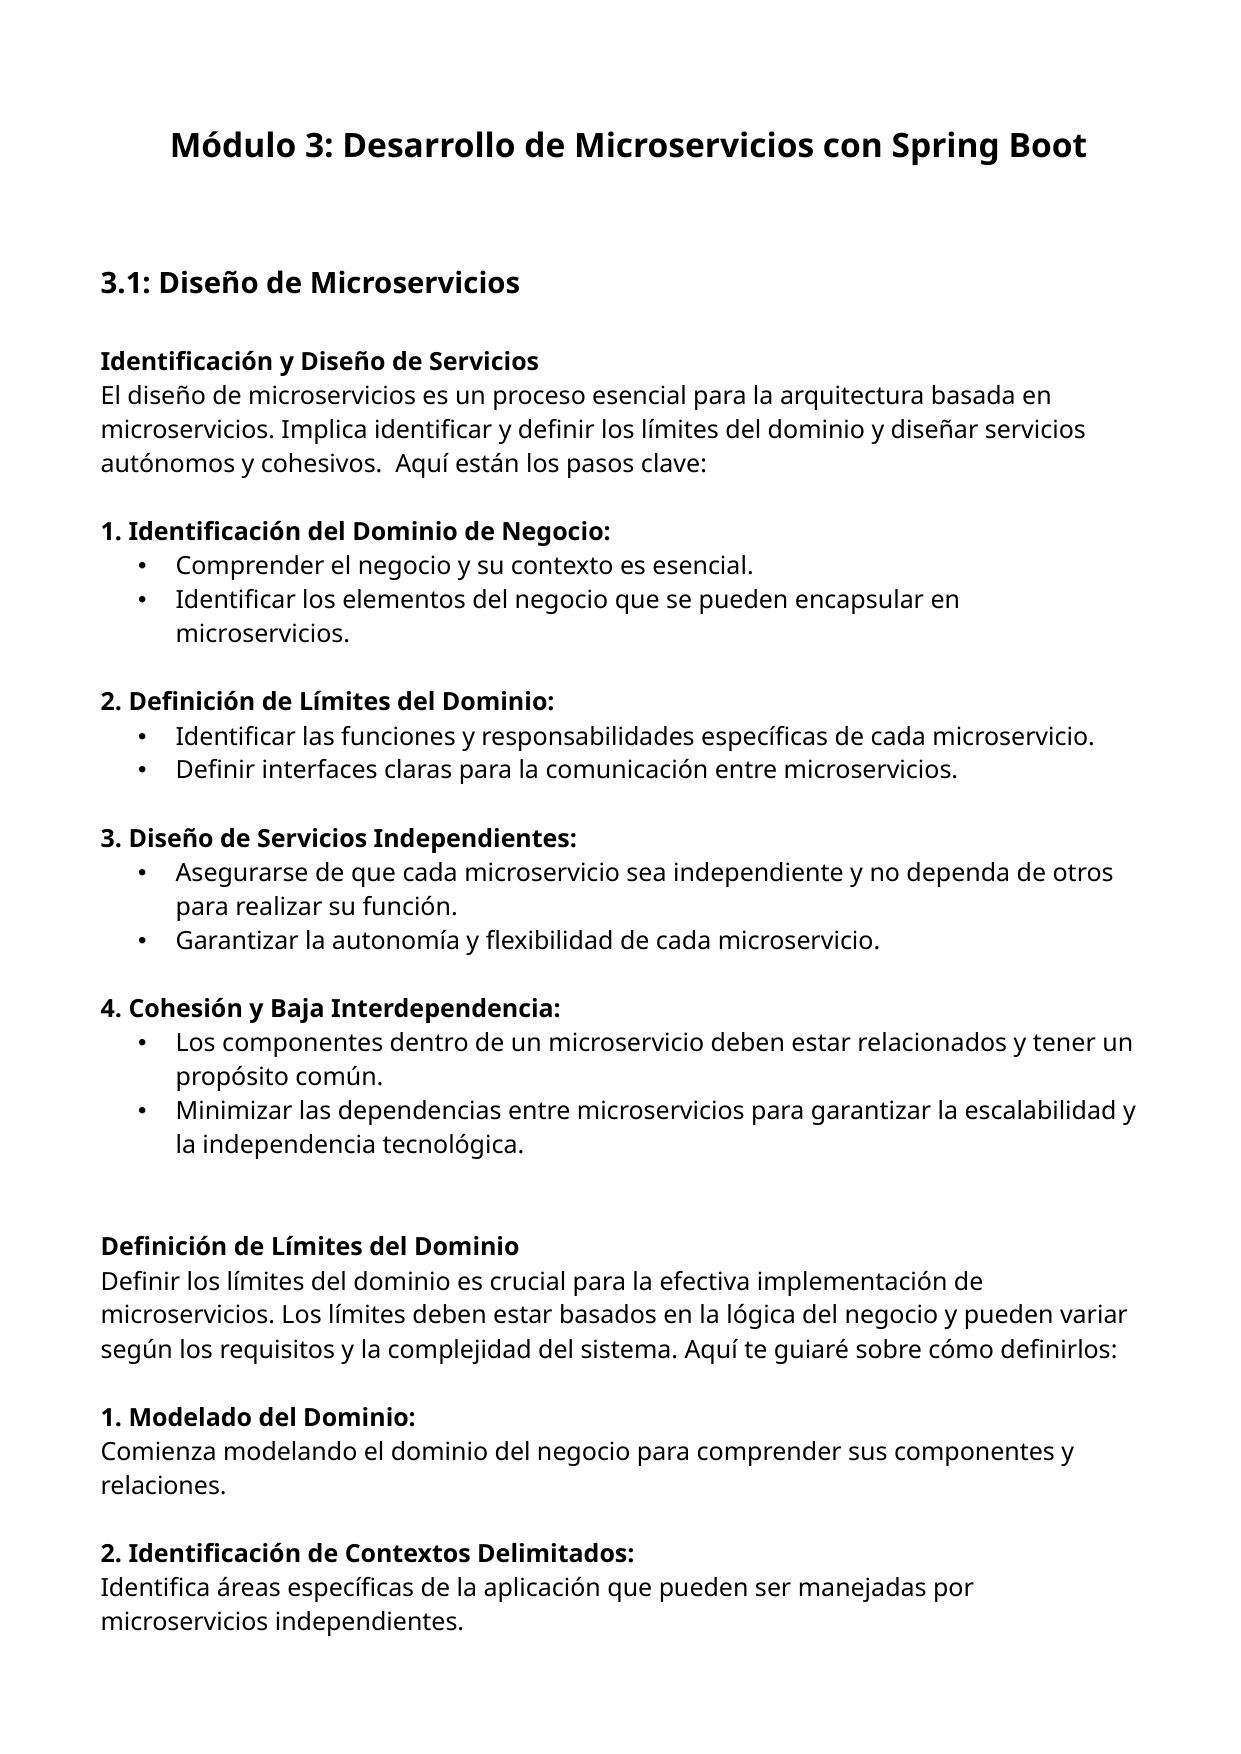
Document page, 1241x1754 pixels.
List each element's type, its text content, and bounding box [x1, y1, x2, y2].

list Identificar los elementos del negocio que se pueden encapsular en microservicios. [138, 582, 1140, 650]
text 4. Cohesión y Baja Interdependencia: [100, 991, 1140, 1025]
text 2. Definición de Límites del Dominio: [100, 684, 1140, 718]
text Identificación y Diseño de Servicios [100, 343, 1140, 377]
text El diseño de microservicios es un proceso esencial para la arquitectura basada en microservicios. Implica identificar y definir los límites del dominio y diseñar servicios autónomos y cohesivos. Aquí están los pasos clave: [100, 377, 1140, 480]
text Definir los límites del dominio es crucial para la efectiva implementación de microservicios. Los límites deben estar basados en la lógica del negocio y pueden variar según los requisitos y la complejidad del sistema. Aquí te guiaré sobre cómo definirlos: [100, 1263, 1140, 1365]
subtitle 3.1: Diseño de Microservicios [100, 262, 1140, 302]
list Asegurarse de que cada microservicio sea independiente y no dependa de otros para realizar su función. [138, 854, 1140, 922]
text Comienza modelando el dominio del negocio para comprender sus componentes y relaciones. [100, 1433, 1140, 1502]
text 1. Modelado del Dominio: [100, 1399, 1140, 1433]
text 3. Diseño de Servicios Independientes: [100, 820, 1140, 854]
list Comprender el negocio y su contexto es esencial. [138, 548, 1140, 582]
list Minimizar las dependencias entre microservicios para garantizar la escalabilidad y la independencia tecnológica. [138, 1093, 1140, 1161]
text Definición de Límites del Dominio [100, 1229, 1140, 1263]
text 1. Identificación del Dominio de Negocio: [100, 514, 1140, 548]
text Identifica áreas específicas de la aplicación que pueden ser manejadas por microservicios independientes. [100, 1570, 1140, 1638]
list Identificar las funciones y responsabilidades específicas de cada microservicio. [138, 718, 1140, 752]
list Definir interfaces claras para la comunicación entre microservicios. [138, 752, 1140, 786]
subtitle Módulo 3: Desarrollo de Microservicios con Spring Boot [100, 121, 1140, 167]
list Garantizar la autonomía y flexibilidad de cada microservicio. [138, 922, 1140, 957]
list Los componentes dentro de un microservicio deben estar relacionados y tener un propósito común. [138, 1025, 1140, 1093]
text 2. Identificación de Contextos Delimitados: [100, 1536, 1140, 1570]
